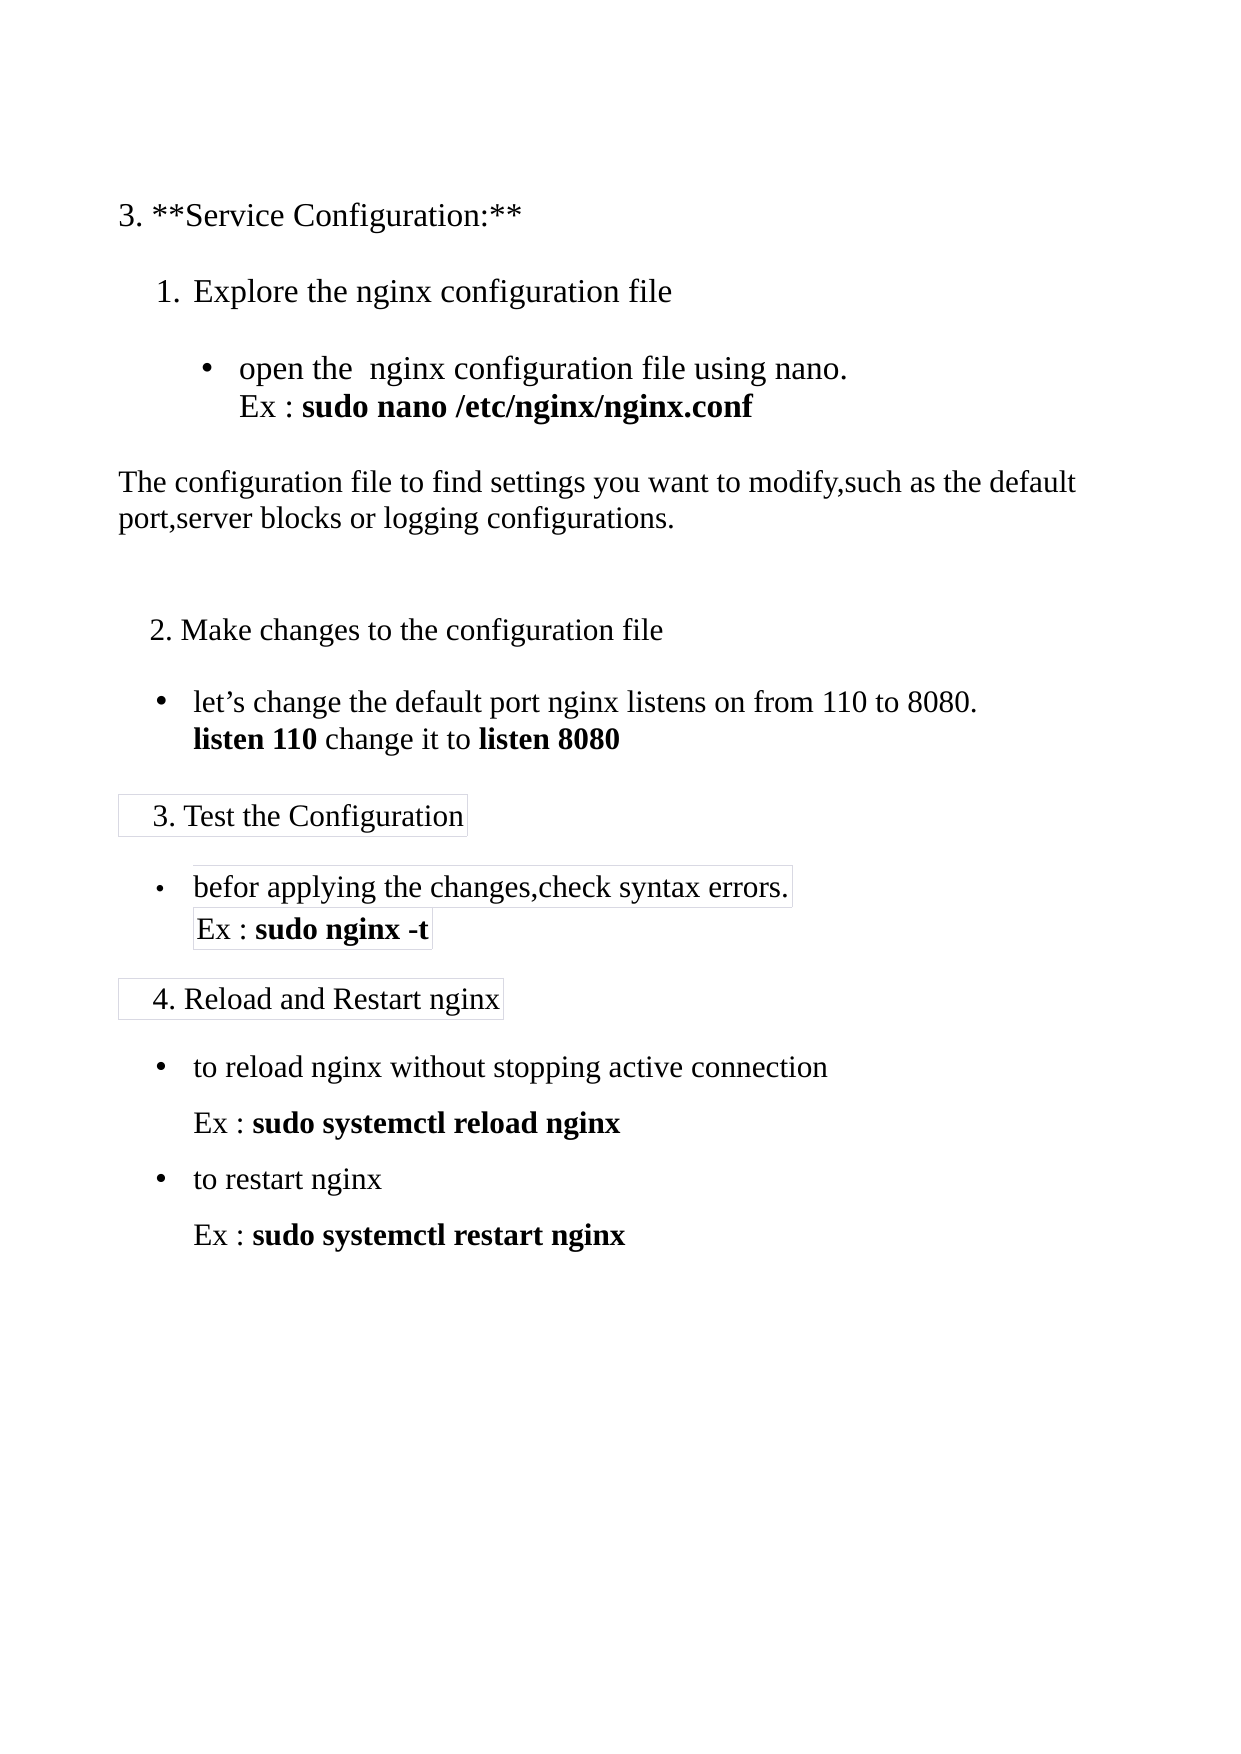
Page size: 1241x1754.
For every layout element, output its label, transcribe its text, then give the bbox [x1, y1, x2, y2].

list [793, 865, 1122, 907]
text 4. Reload and Restart nginx [119, 979, 503, 1019]
text The configuration file to find settings you want to modify,such as the default port,server blocks or logging configurations. [118, 463, 1122, 535]
text 3. **Service Configuration:** [118, 195, 1122, 233]
text 3. Test the Configuration [119, 795, 467, 836]
list to reload nginx without stopping active connection [156, 1048, 1122, 1084]
list Ex : sudo systemctl reload nginx [156, 1104, 1122, 1140]
list Ex : sudo nginx -t [194, 908, 432, 949]
text 2. Make changes to the configuration file [118, 612, 1122, 648]
text [504, 978, 1122, 1019]
list to restart nginx [156, 1160, 1122, 1196]
text [468, 794, 1122, 836]
list [156, 907, 193, 949]
list listen 110 change it to listen 8080 [156, 720, 1122, 756]
list befor applying the changes,check syntax errors. [156, 865, 792, 907]
list Ex : sudo nano /etc/nginx/nginx.conf [201, 386, 1122, 425]
list [433, 907, 1122, 949]
list open the nginx configuration file using nano. [201, 348, 1122, 386]
list let’s change the default port nginx listens on from 110 to 8080. [156, 683, 1122, 720]
list Ex : sudo systemctl restart nginx [156, 1216, 1122, 1285]
list Explore the nginx configuration file [156, 271, 1122, 310]
